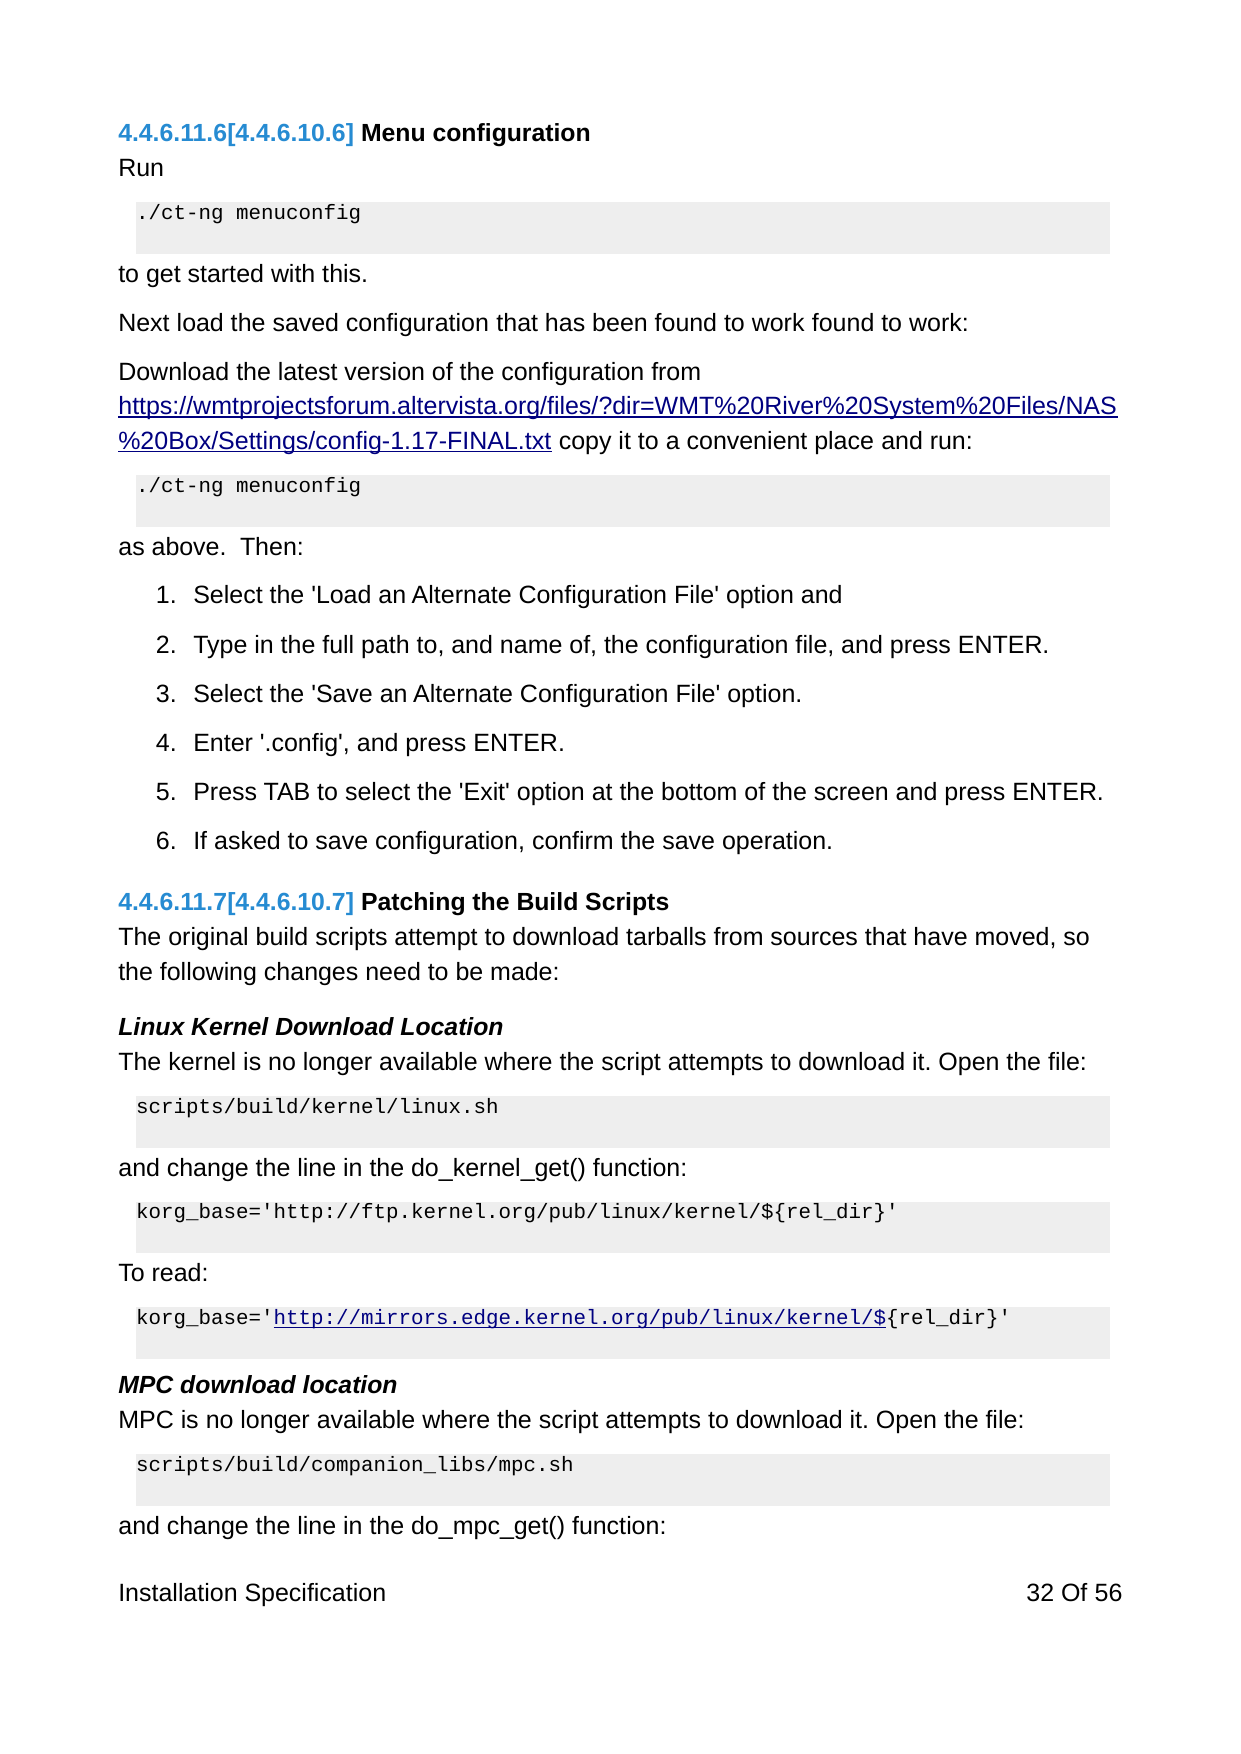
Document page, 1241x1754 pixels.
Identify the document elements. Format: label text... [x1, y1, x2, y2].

text ./ct-ng menuconfig [136, 202, 1110, 226]
text korg_base='http://mirrors.edge.kernel.org/pub/linux/kernel/${rel_dir}' [136, 1307, 1110, 1331]
subtitle Patching the Build Scripts [118, 887, 1122, 916]
subtitle MPC download location [118, 1370, 1122, 1399]
text Next load the saved configuration that has been found to work found to work: [118, 308, 1122, 336]
list If asked to save configuration, confirm the save operation. [156, 826, 1122, 854]
text as above. Then: [118, 531, 1122, 560]
text Download the latest version of the configuration from https://wmtprojectsforum.altervista.org/files/?dir=WMT%20River%20System%20Files/NAS%20Box/Settings/config-1.17-FINAL.txt copy it to a convenient place and run: [118, 357, 1122, 454]
text korg_base='http://ftp.kernel.org/pub/linux/kernel/${rel_dir}' [136, 1202, 1110, 1225]
text MPC is no longer available where the script attempts to download it. Open the file: [118, 1405, 1122, 1434]
text to get started with this. [118, 259, 1122, 287]
list Select the 'Load an Alternate Configuration File' option and [156, 581, 1122, 609]
text The original build scripts attempt to download tarballs from sources that have moved, so the following changes need to be made: [118, 922, 1122, 985]
text ./ct-ng menuconfig [136, 475, 1110, 498]
text and change the line in the do_mpc_get() function: [118, 1511, 1122, 1539]
text scripts/build/companion_libs/mpc.sh [136, 1454, 1110, 1478]
subtitle Linux Kernel Download Location [118, 1012, 1122, 1041]
list Type in the full path to, and name of, the configuration file, and press ENTER. [156, 629, 1122, 658]
list Enter '.config', and press ENTER. [156, 728, 1122, 756]
list Press TAB to select the 'Exit' option at the bottom of the screen and press ENTER. [156, 777, 1122, 806]
text Run [118, 153, 1122, 182]
text To read: [118, 1258, 1122, 1287]
list Select the 'Save an Alternate Configuration File' option. [156, 679, 1122, 707]
text and change the line in the do_kernel_get() function: [118, 1152, 1122, 1181]
text scripts/build/kernel/linux.sh [136, 1096, 1110, 1119]
subtitle Menu configuration [118, 118, 1122, 147]
text The kernel is no longer available where the script attempts to download it. Open the file: [118, 1047, 1122, 1076]
